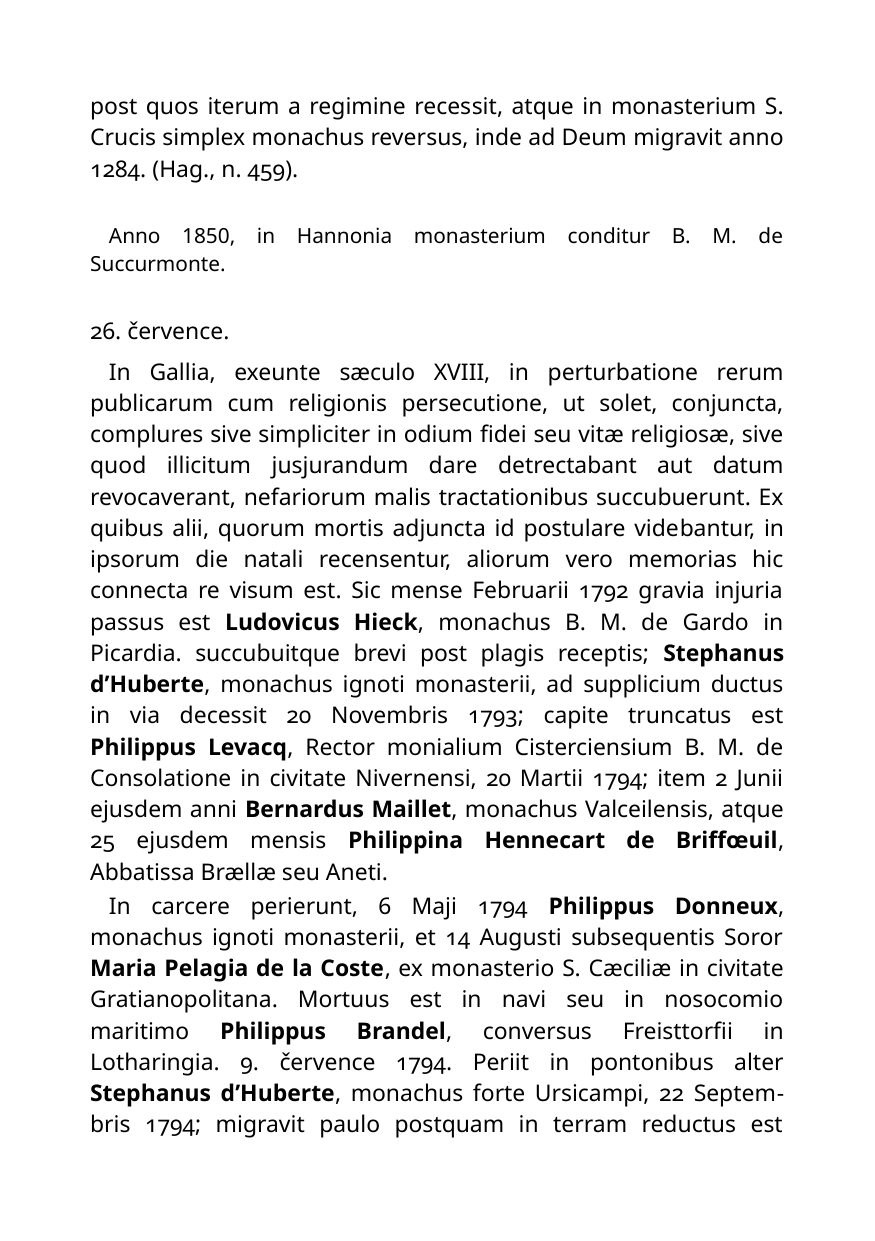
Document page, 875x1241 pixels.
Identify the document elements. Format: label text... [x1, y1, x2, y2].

text In carcere perierunt, 6 Maji 1794 Philippus Donneux, monachus ignoti monasterii, et 14 Augusti subsequentis Soror Maria Pelagia de la Coste, ex monasterio S. Cæciliæ in civitate Gratianopolitana. Mortuus est in navi seu in nosocomio maritimo Philippus Brandel, conversus Freisttorfii in Lotharingia. 9. července 1794. Periit in pontonibus alter Stephanus d’Huberte, monachus forte Ursicampi, 22 Septem­bris 1794; migravit paulo postquam in terram reductus est [90, 890, 784, 1140]
text post quos iterum a regimine reces­sit, atque in monasterium S. Crucis simplex monachus rever­sus, inde ad Deum migravit anno 1284. (Hag., n. 459). [90, 90, 784, 184]
text Anno 1850, in Hannonia monasterium conditur B. M. de Succurmonte. [90, 221, 784, 278]
text 26. července. [90, 315, 784, 346]
text In Gallia, exeunte sæculo XVIII, in perturbatione rerum publicarum cum religionis persecutione, ut solet, conjuncta, complures sive simpliciter in odium fidei seu vitæ religiosæ, sive quod illicitum jusjurandum dare detrectabant aut datum revocaverant, nefariorum malis tractationibus succubuerunt. Ex quibus alii, quorum mortis adjuncta id postulare vide­bantur, in ipsorum die natali recensentur, aliorum vero memorias hic connecta re visum est. Sic mense Februarii 1792 gravia injuria passus est Ludovicus Hieck, monachus B. M. de Gardo in Picardia. succubuitque brevi post plagis receptis; Stephanus d’Huberte, monachus ignoti monasterii, ad supplicium ductus in via decessit 20 Novembris 1793; capite truncatus est Philippus Levacq, Rector monialium Cisterciensium B. M. de Consolatione in civitate Nivernensi, 20 Martii 1794; item 2 Junii ejusdem anni Bernardus Maillet, monachus Valceilensis, atque 25 ejusdem mensis Philippina Hennecart de Briffœuil, Abbatissa Brællæ seu Aneti. [90, 355, 784, 887]
